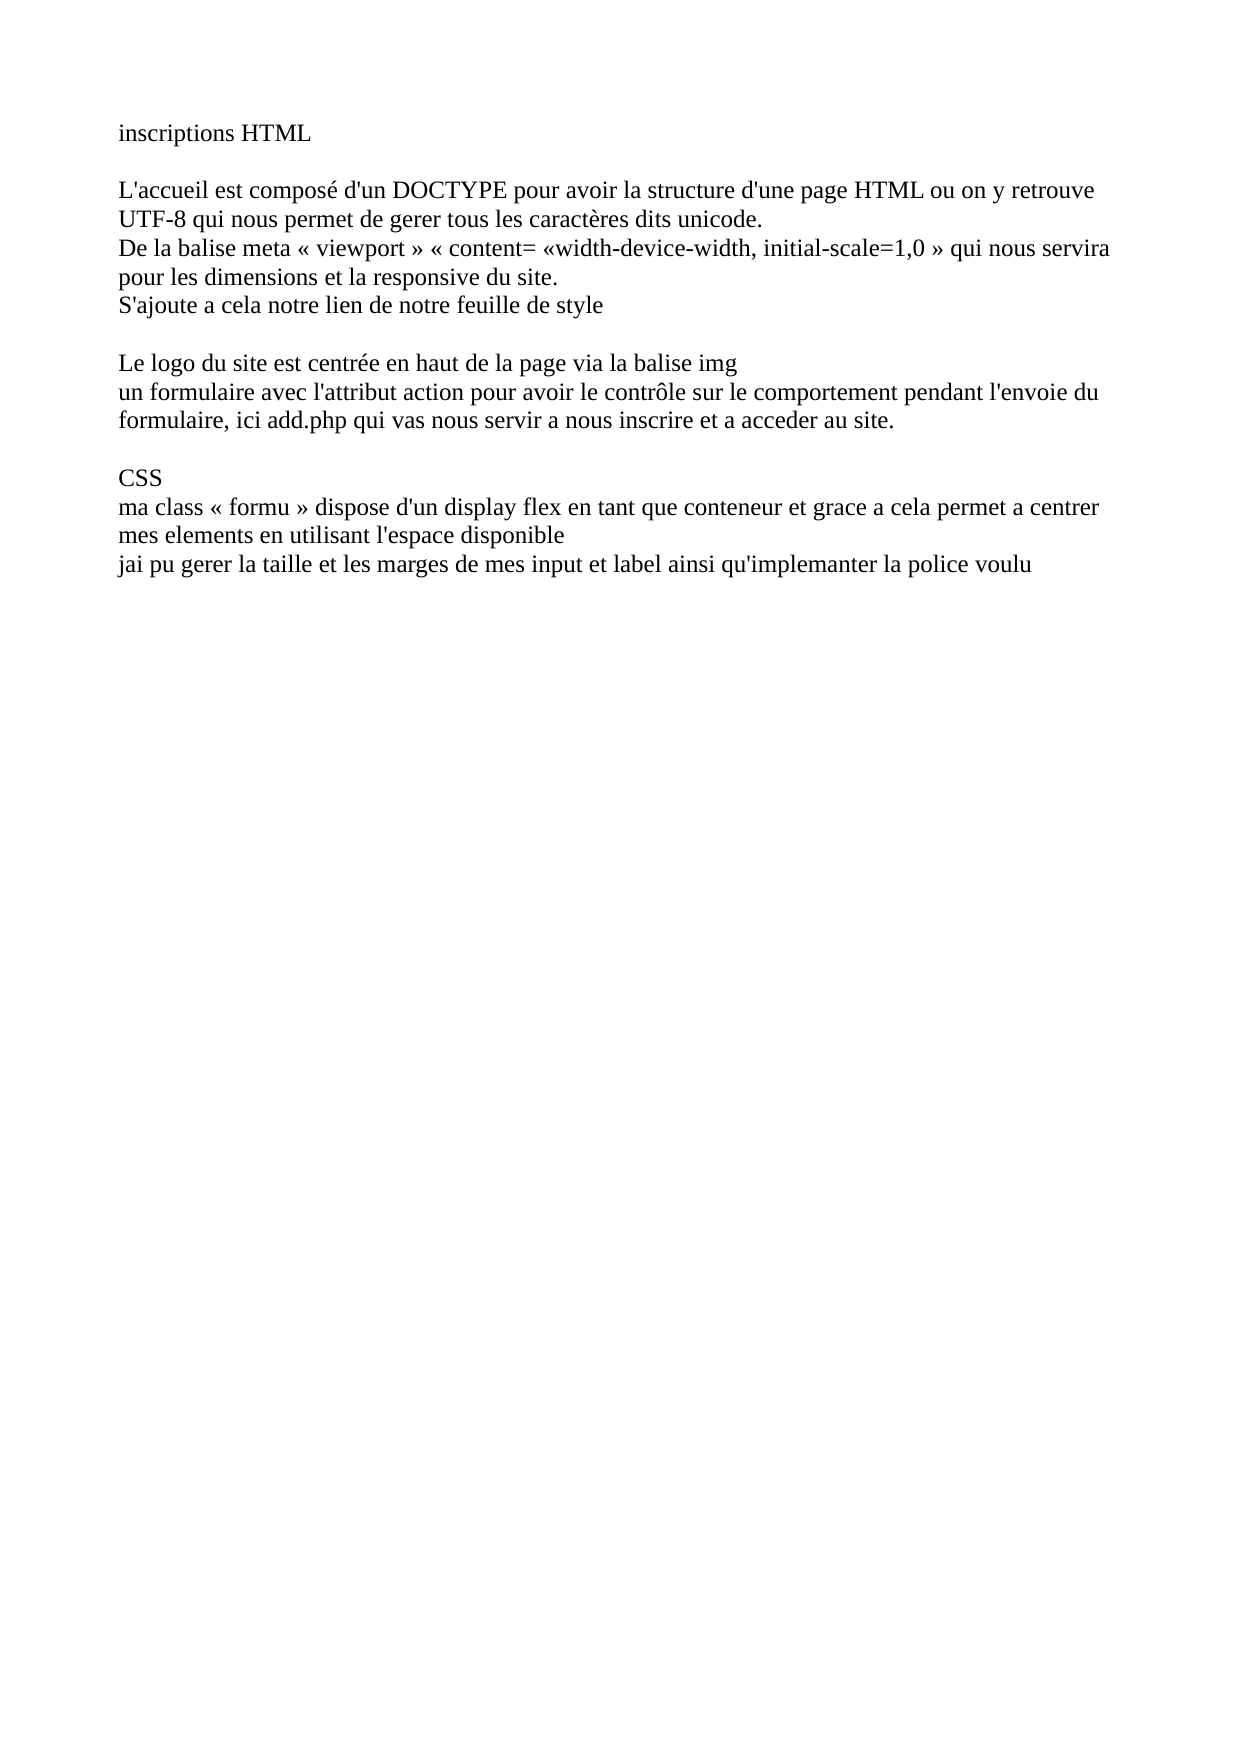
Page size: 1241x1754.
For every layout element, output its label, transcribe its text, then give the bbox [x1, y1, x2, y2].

text L'accueil est composé d'un DOCTYPE pour avoir la structure d'une page HTML ou on y retrouve UTF-8 qui nous permet de gerer tous les caractères dits unicode. De la balise meta « viewport » « content= «width-device-width, initial-scale=1,0 » qui nous servira pour les dimensions et la responsive du site. S'ajoute a cela notre lien de notre feuille de style [118, 176, 1122, 348]
text CSS ma class « formu » dispose d'un display flex en tant que conteneur et grace a cela permet a centrer mes elements en utilisant l'espace disponible jai pu gerer la taille et les marges de mes input et label ainsi qu'implemanter la police voulu [118, 463, 1122, 578]
text inscriptions HTML [118, 118, 1122, 147]
text Le logo du site est centrée en haut de la page via la balise img un formulaire avec l'attribut action pour avoir le contrôle sur le comportement pendant l'envoie du formulaire, ici add.php qui vas nous servir a nous inscrire et a acceder au site. [118, 348, 1122, 434]
